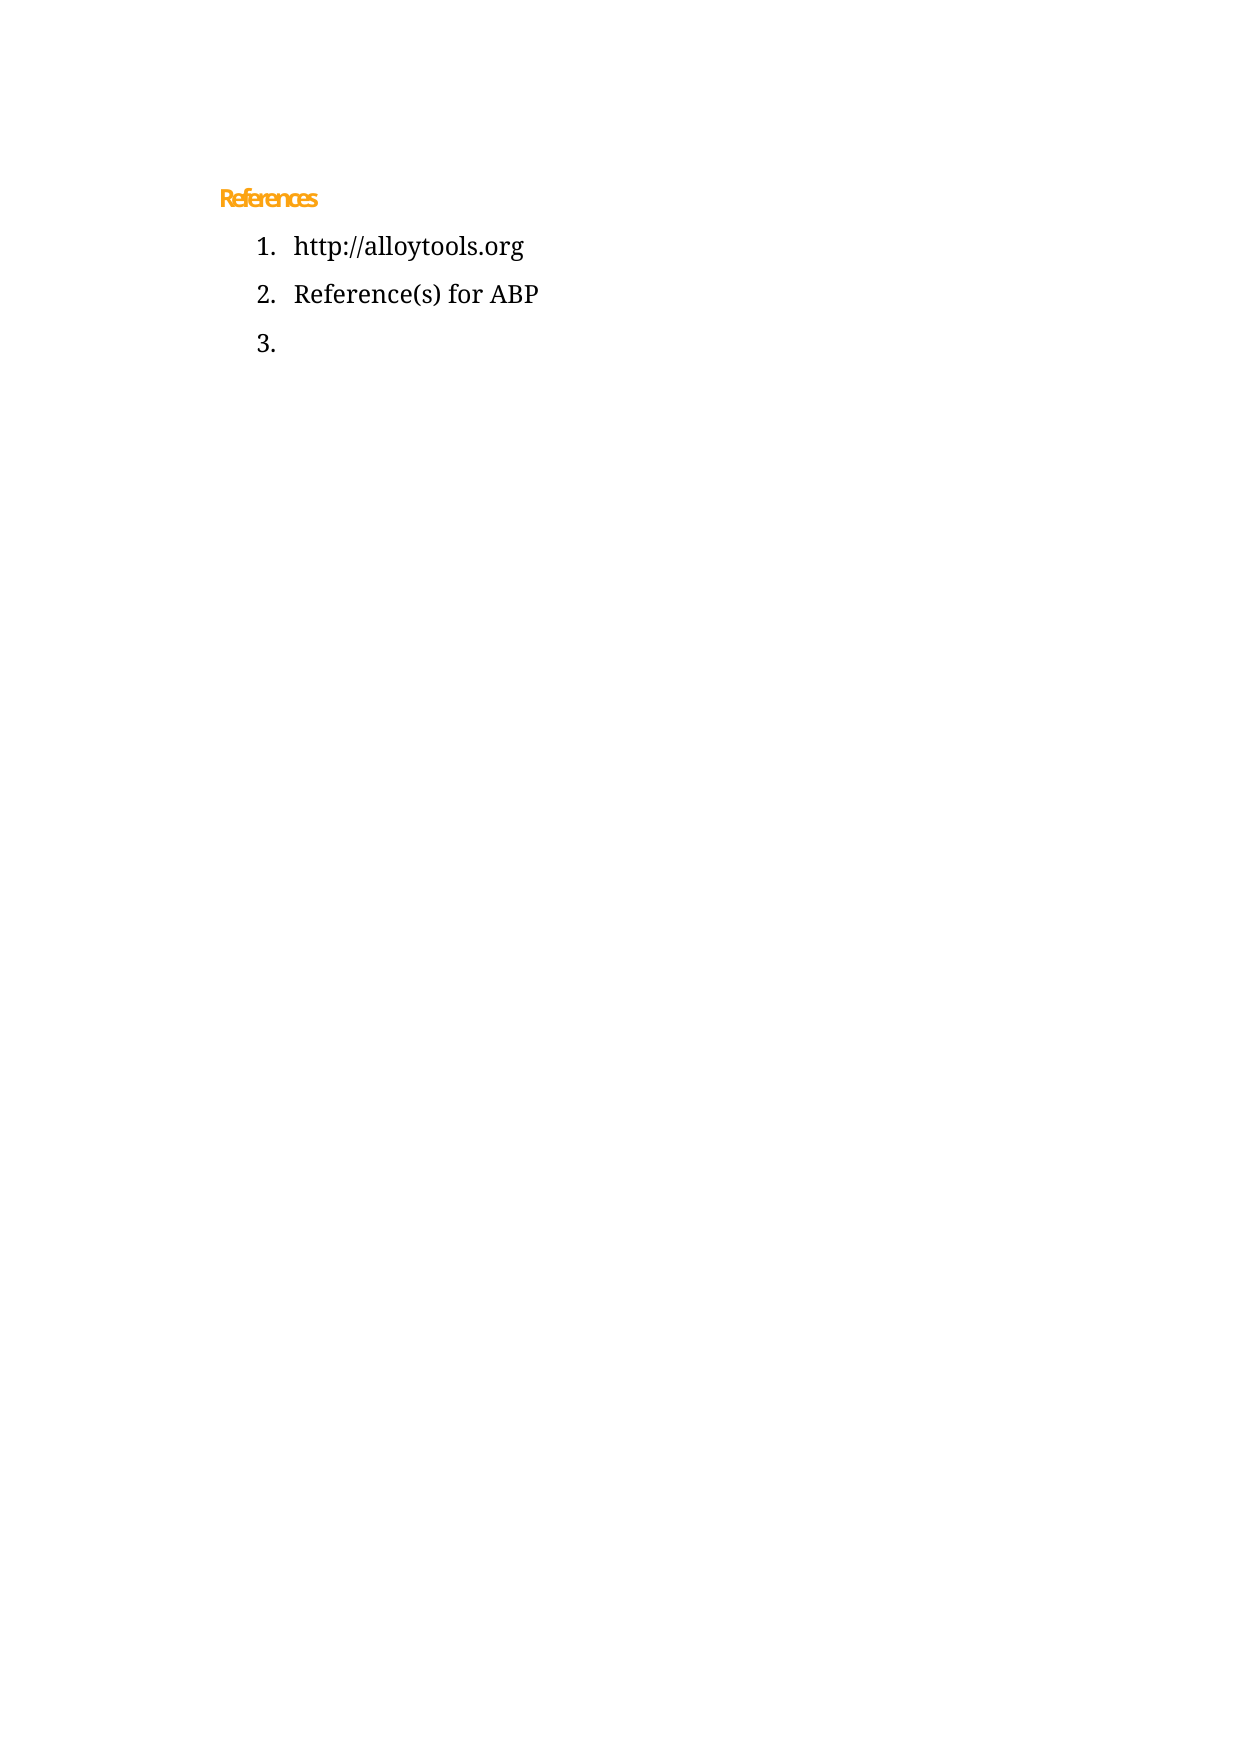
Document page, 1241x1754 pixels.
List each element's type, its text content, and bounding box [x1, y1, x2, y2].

text References [218, 181, 1122, 214]
list http://alloytools.org [256, 229, 1122, 263]
list Reference(s) for ABP [256, 277, 1122, 311]
